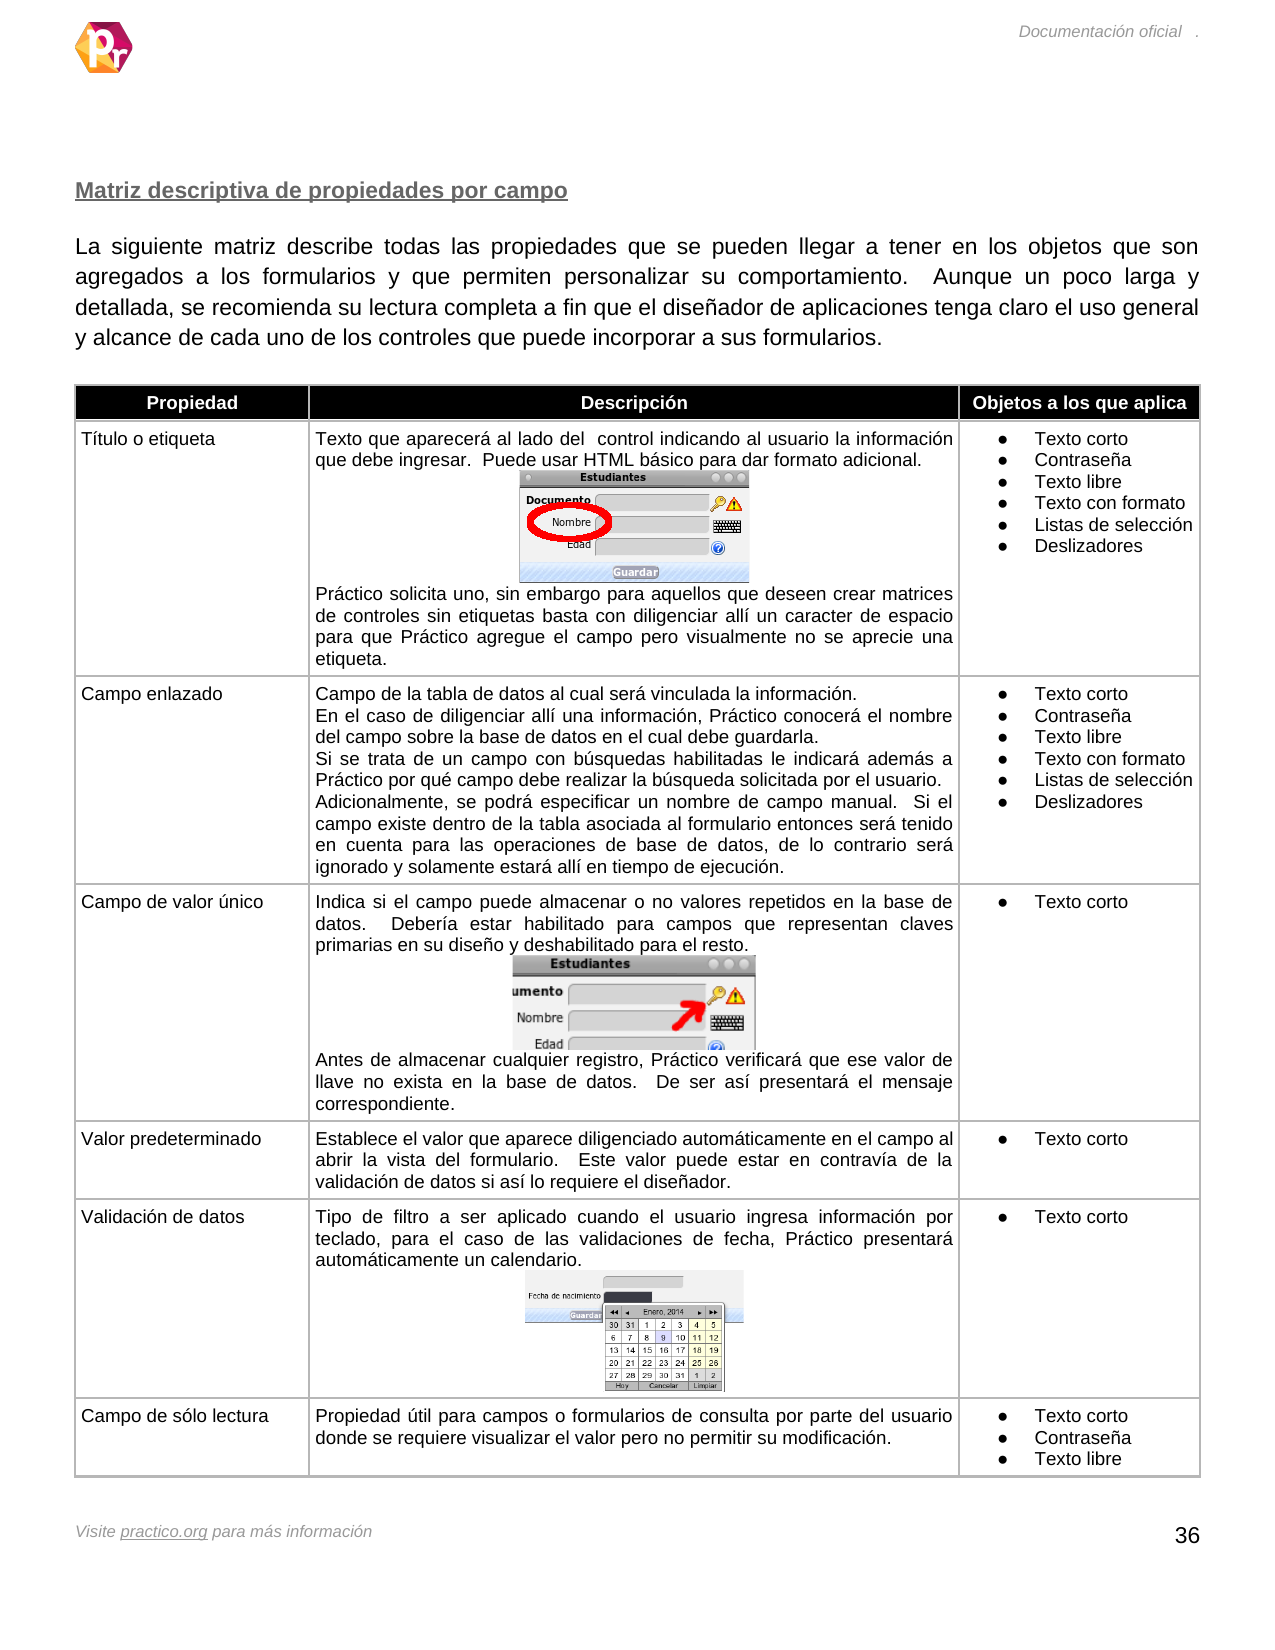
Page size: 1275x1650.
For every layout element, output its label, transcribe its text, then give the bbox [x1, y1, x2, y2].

table_cell Validación de datos [76, 1200, 308, 1397]
table_cell Texto que aparecerá al lado del control indicando al usuario la información que debe ingresar. Puede usar HTML básico para dar formato adicional. Práctico solicita uno, sin embargo para aquellos que deseen crear matrices de controles sin etiquetas basta con diligenciar allí un caracter de espacio para que Práctico agregue el campo pero visualmente no se aprecie una etiqueta. [310, 422, 958, 675]
table_cell Campo de sólo lectura [76, 1399, 308, 1475]
table_cell Propiedad útil para campos o formularios de consulta por parte del usuario donde se requiere visualizar el valor pero no permitir su modificación. [310, 1399, 958, 1475]
subtitle Matriz descriptiva de propiedades por campo [75, 177, 1200, 203]
table_cell Texto corto [960, 1200, 1199, 1397]
picture [75, 22, 133, 73]
table_cell Establece el valor que aparece diligenciado automáticamente en el campo al abrir la vista del formulario. Este valor puede estar en contravía de la validación de datos si así lo requiere el diseñador. [310, 1122, 958, 1198]
table_cell Texto corto Contraseña Texto libre Texto con formato Listas de selección Deslizadores [960, 677, 1199, 883]
table_header Descripción [310, 386, 958, 419]
table_cell Valor predeterminado [76, 1122, 308, 1198]
table_cell Campo enlazado [76, 677, 308, 883]
table_cell Campo de la tabla de datos al cual será vinculada la información. En el caso de diligenciar allí una información, Práctico conocerá el nombre del campo sobre la base de datos en el cual debe guardarla. Si se trata de un campo con búsquedas habilitadas le indicará además a Práctico por qué campo debe realizar la búsqueda solicitada por el usuario. Adicionalmente, se podrá especificar un nombre de campo manual. Si el campo existe dentro de la tabla asociada al formulario entonces será tenido en cuenta para las operaciones de base de datos, de lo contrario será ignorado y solamente estará allí en tiempo de ejecución. [310, 677, 958, 883]
table_cell Indica si el campo puede almacenar o no valores repetidos en la base de datos. Debería estar habilitado para campos que representan claves primarias en su diseño y deshabilitado para el resto. Antes de almacenar cualquier registro, Práctico verificará que ese valor de llave no exista en la base de datos. De ser así presentará el mensaje correspondiente. [310, 885, 958, 1120]
table_cell Texto corto [960, 885, 1199, 1120]
table_cell Texto corto Contraseña Texto libre Texto con formato Listas de selección Deslizadores [960, 422, 1199, 675]
table_cell Texto corto Contraseña Texto libre Texto con formato [960, 1399, 1199, 1475]
table_cell Campo de valor único [76, 885, 308, 1120]
table_cell Tipo de filtro a ser aplicado cuando el usuario ingresa información por teclado, para el caso de las validaciones de fecha, Práctico presentará automáticamente un calendario. [310, 1200, 958, 1397]
picture [525, 1270, 744, 1392]
table_header Objetos a los que aplica [960, 386, 1199, 419]
picture [519, 470, 750, 583]
table_cell Título o etiqueta [76, 422, 308, 675]
table_cell Texto corto [960, 1122, 1199, 1198]
picture [512, 955, 757, 1050]
text La siguiente matriz describe todas las propiedades que se pueden llegar a tener en los objetos que son agregados a los formularios y que permiten personalizar su comportamiento. Aunque un poco larga y detallada, se recomienda su lectura completa a fin que el diseñador de aplicaciones tenga claro el uso general y alcance de cada uno de los controles que puede incorporar a sus formularios. [75, 233, 1200, 350]
table_header Propiedad [76, 386, 308, 419]
